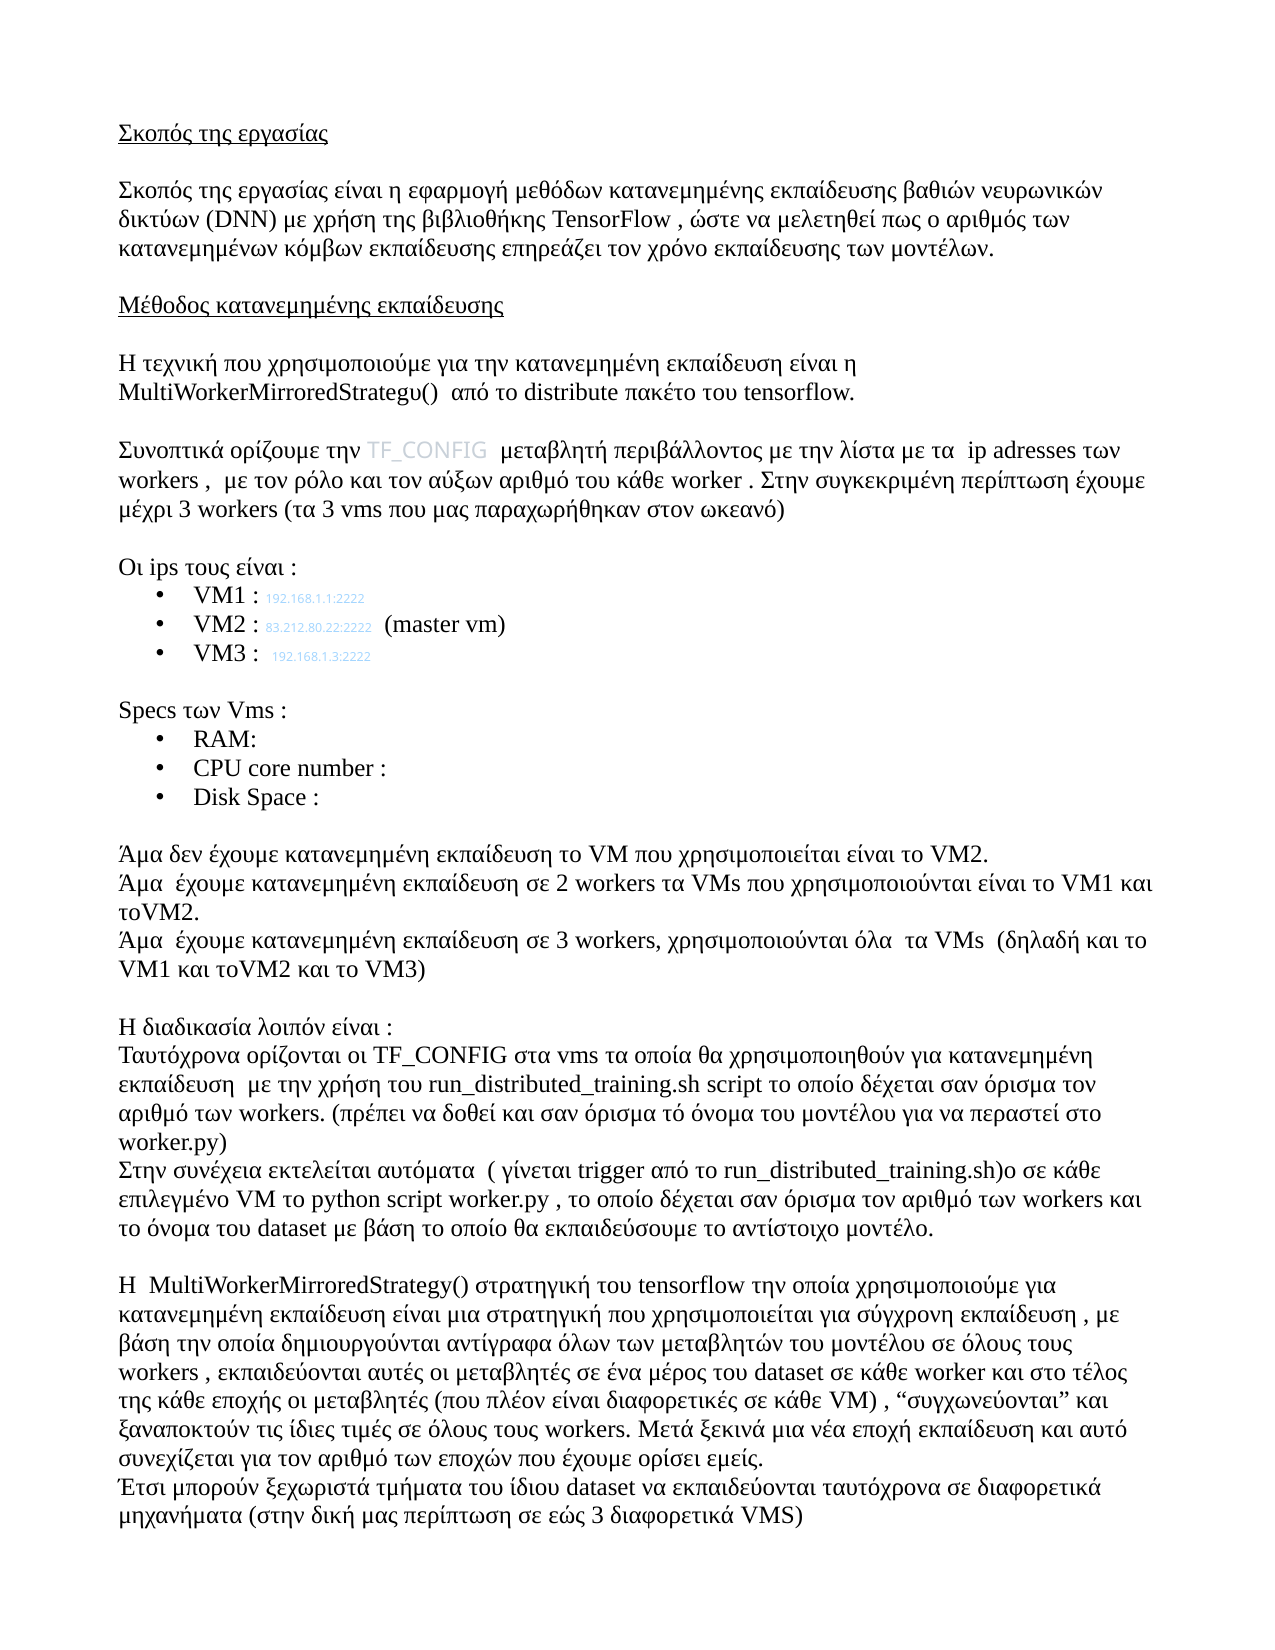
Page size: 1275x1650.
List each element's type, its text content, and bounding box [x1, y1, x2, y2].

text Specs των Vms : [118, 696, 1157, 724]
text Άμα έχουμε κατανεμημένη εκπαίδευση σε 2 workers τα VMs που χρησιμοποιούνται είναι το VM1 και τοVM2. [118, 868, 1157, 926]
text Συνοπτικά ορίζουμε την TF_CONFIG μεταβλητή περιβάλλοντος με την λίστα με τα ip adresses των workers , με τον ρόλο και τον αύξων αριθμό του κάθε worker . Στην συγκεκριμένη περίπτωση έχουμε μέχρι 3 workers (τα 3 vms που μας παραχωρήθηκαν στον ωκεανό) [118, 434, 1157, 523]
text Η τεχνική που χρησιμοποιούμε για την κατανεμημένη εκπαίδευση είναι η MultiWorkerMirroredStrategυ() από το distribute πακέτο του tensorflow. [118, 348, 1157, 406]
list VM2 : 83.212.80.22:2222 (master vm) [156, 609, 1157, 638]
text Άμα έχουμε κατανεμημένη εκπαίδευση σε 3 workers, χρησιμοποιούνται όλα τα VMs (δηλαδή και το VM1 και τοVM2 και το VM3) [118, 926, 1157, 983]
list CPU core number : [156, 753, 1157, 782]
text Η διαδικασία λοιπόν είναι : [118, 1012, 1157, 1041]
text Ταυτόχρονα ορίζονται οι TF_CONFIG στα vms τα οποία θα χρησιμοποιηθούν για κατανεμημένη εκπαίδευση με την χρήση του run_distributed_training.sh script το οποίο δέχεται σαν όρισμα τον αριθμό των workers. (πρέπει να δοθεί και σαν όρισμα τό όνομα του μοντέλου για να περαστεί στο worker.py) [118, 1041, 1157, 1156]
text Άμα δεν έχουμε κατανεμημένη εκπαίδευση το VM που χρησιμοποιείται είναι το VM2. [118, 839, 1157, 868]
text Οι ips τους είναι : [118, 552, 1157, 581]
text Στην συνέχεια εκτελείται αυτόματα ( γίνεται trigger από το run_distributed_training.sh)o σε κάθε επιλεγμένο VM το python script worker.py , το οποίο δέχεται σαν όρισμα τον αριθμό των workers και το όνομα του dataset με βάση το οποίο θα εκπαιδεύσουμε το αντίστοιχο μοντέλο. [118, 1156, 1157, 1242]
list RAM: [156, 724, 1157, 753]
list VM1 : 192.168.1.1:2222 [156, 581, 1157, 609]
list VM3 : 192.168.1.3:2222 [156, 638, 1157, 667]
text Σκοπός της εργασίας είναι η εφαρμογή μεθόδων κατανεμημένης εκπαίδευσης βαθιών νευρωνικών δικτύων (DNN) με χρήση της βιβλιοθήκης TensorFlow , ώστε να μελετηθεί πως ο αριθμός των κατανεμημένων κόμβων εκπαίδευσης επηρεάζει τον χρόνο εκπαίδευσης των μοντέλων. [118, 176, 1157, 262]
text Μέθοδος κατανεμημένης εκπαίδευσης [118, 291, 1157, 319]
list Disk Space : [156, 782, 1157, 811]
text Σκοπός της εργασίας [118, 118, 1157, 147]
text Έτσι μπορούν ξεχωριστά τμήματα του ίδιου dataset να εκπαιδεύονται ταυτόχρονα σε διαφορετικά μηχανήματα (στην δική μας περίπτωση σε εώς 3 διαφορετικά VMS) [118, 1472, 1157, 1529]
text Η MultiWorkerMirroredStrategy() στρατηγική του tensorflow την οποία χρησιμοποιούμε για κατανεμημένη εκπαίδευση είναι μια στρατηγική που χρησιμοποιείται για σύγχρονη εκπαίδευση , με βάση την οποία δημιουργούνται αντίγραφα όλων των μεταβλητών του μοντέλου σε όλους τους workers , εκπαιδεύονται αυτές οι μεταβλητές σε ένα μέρος του dataset σε κάθε worker και στο τέλος της κάθε εποχής οι μεταβλητές (που πλέον είναι διαφορετικές σε κάθε VM) , “συγχωνεύονται” και ξαναποκτούν τις ίδιες τιμές σε όλους τους workers. Μετά ξεκινά μια νέα εποχή εκπαίδευση και αυτό συνεχίζεται για τον αριθμό των εποχών που έχουμε ορίσει εμείς. [118, 1271, 1157, 1472]
